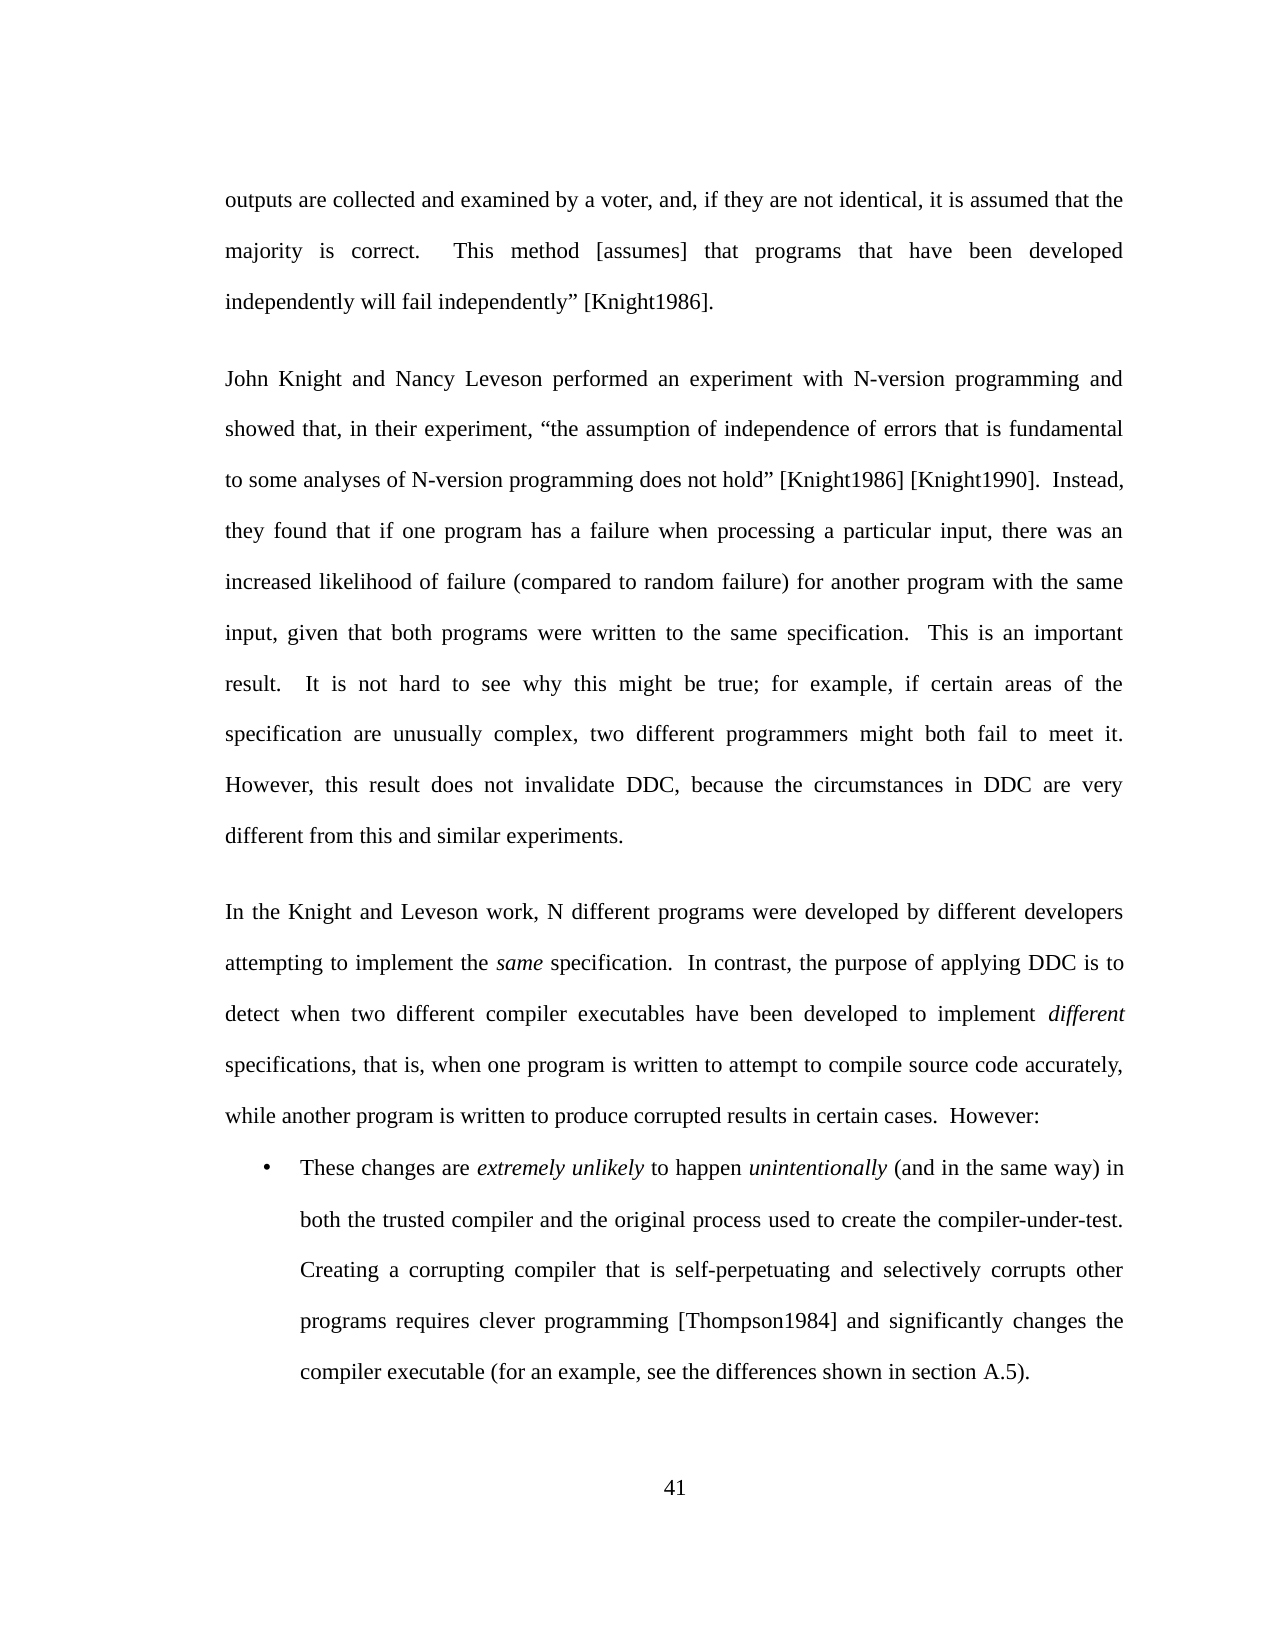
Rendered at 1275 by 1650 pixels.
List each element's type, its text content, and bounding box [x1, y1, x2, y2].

text outputs are collected and examined by a voter, and, if they are not identical, it is assumed that the majority is correct. This method [assumes] that programs that have been developed independently will fail independently” [Knight1986]. [225, 187, 1125, 314]
text In the Knight and Leveson work, N different programs were developed by different developers attempting to implement the same specification. In contrast, the purpose of applying DDC is to detect when two different compiler executables have been developed to implement different specifications, that is, when one program is written to attempt to compile source code accurately, while another program is written to produce corrupted results in certain cases. However: [225, 899, 1125, 1128]
text John Knight and Nancy Leveson performed an experiment with N-version programming and showed that, in their experiment, “the assumption of independence of errors that is fundamental to some analyses of N-version programming does not hold” [Knight1986] [Knight1990]. Instead, they found that if one program has a failure when processing a particular input, there was an increased likelihood of failure (compared to random failure) for another program with the same input, given that both programs were written to the same specification. This is an important result. It is not hard to see why this might be true; for example, if certain areas of the specification are unusually complex, two different programmers might both fail to meet it. However, this result does not invalidate DDC, because the circumstances in DDC are very different from this and similar experiments. [225, 366, 1125, 848]
list These changes are extremely unlikely to happen unintentionally (and in the same way) in both the trusted compiler and the original process used to create the compiler-under-test. Creating a corrupting compiler that is self-perpetuating and selectively corrupts other programs requires clever programming [Thompson1984] and significantly changes the compiler executable (for an example, see the differences shown in section A.5). [262, 1153, 1125, 1384]
